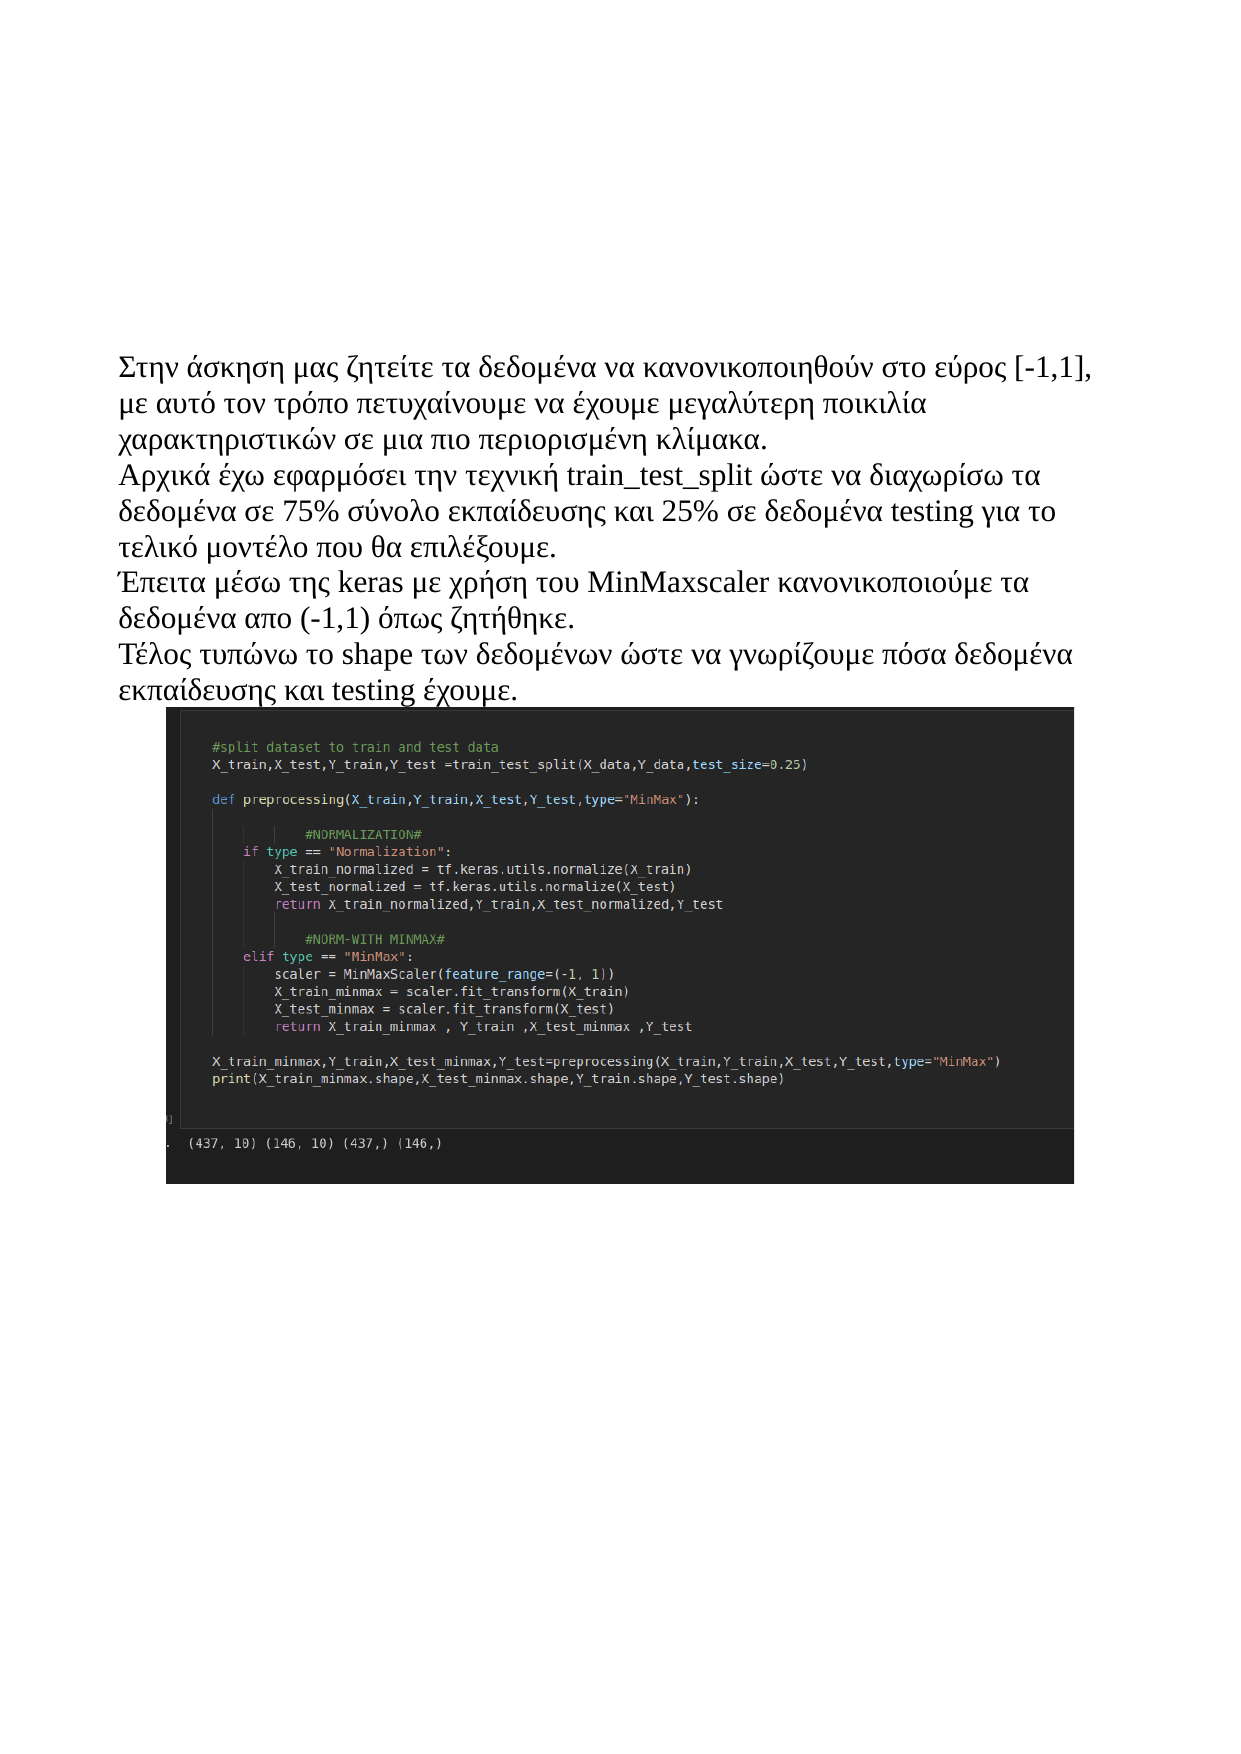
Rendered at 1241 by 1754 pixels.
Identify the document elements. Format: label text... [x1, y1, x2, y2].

text Στην άσκηση μας ζητείτε τα δεδομένα να κανονικοποιηθούν στο εύρος [-1,1], με αυτό τον τρόπο πετυχαίνουμε να έχουμε μεγαλύτερη ποικιλία χαρακτηριστικών σε μια πιο περιορισμένη κλίμακα. [118, 348, 1122, 456]
text Αρχικά έχω εφαρμόσει την τεχνική train_test_split ώστε να διαχωρίσω τα δεδομένα σε 75% σύνολο εκπαίδευσης και 25% σε δεδομένα testing για το τελικό μοντέλο που θα επιλέξουμε. [118, 456, 1122, 564]
picture [166, 707, 1075, 1184]
text Τέλος τυπώνω το shape των δεδομένων ώστε να γνωρίζουμε πόσα δεδομένα εκπαίδευσης και testing έχουμε. [118, 636, 1122, 707]
text Έπειτα μέσω της keras με χρήση του MinMaxscaler κανονικοποιούμε τα δεδομένα απο (-1,1) όπως ζητήθηκε. [118, 564, 1122, 636]
